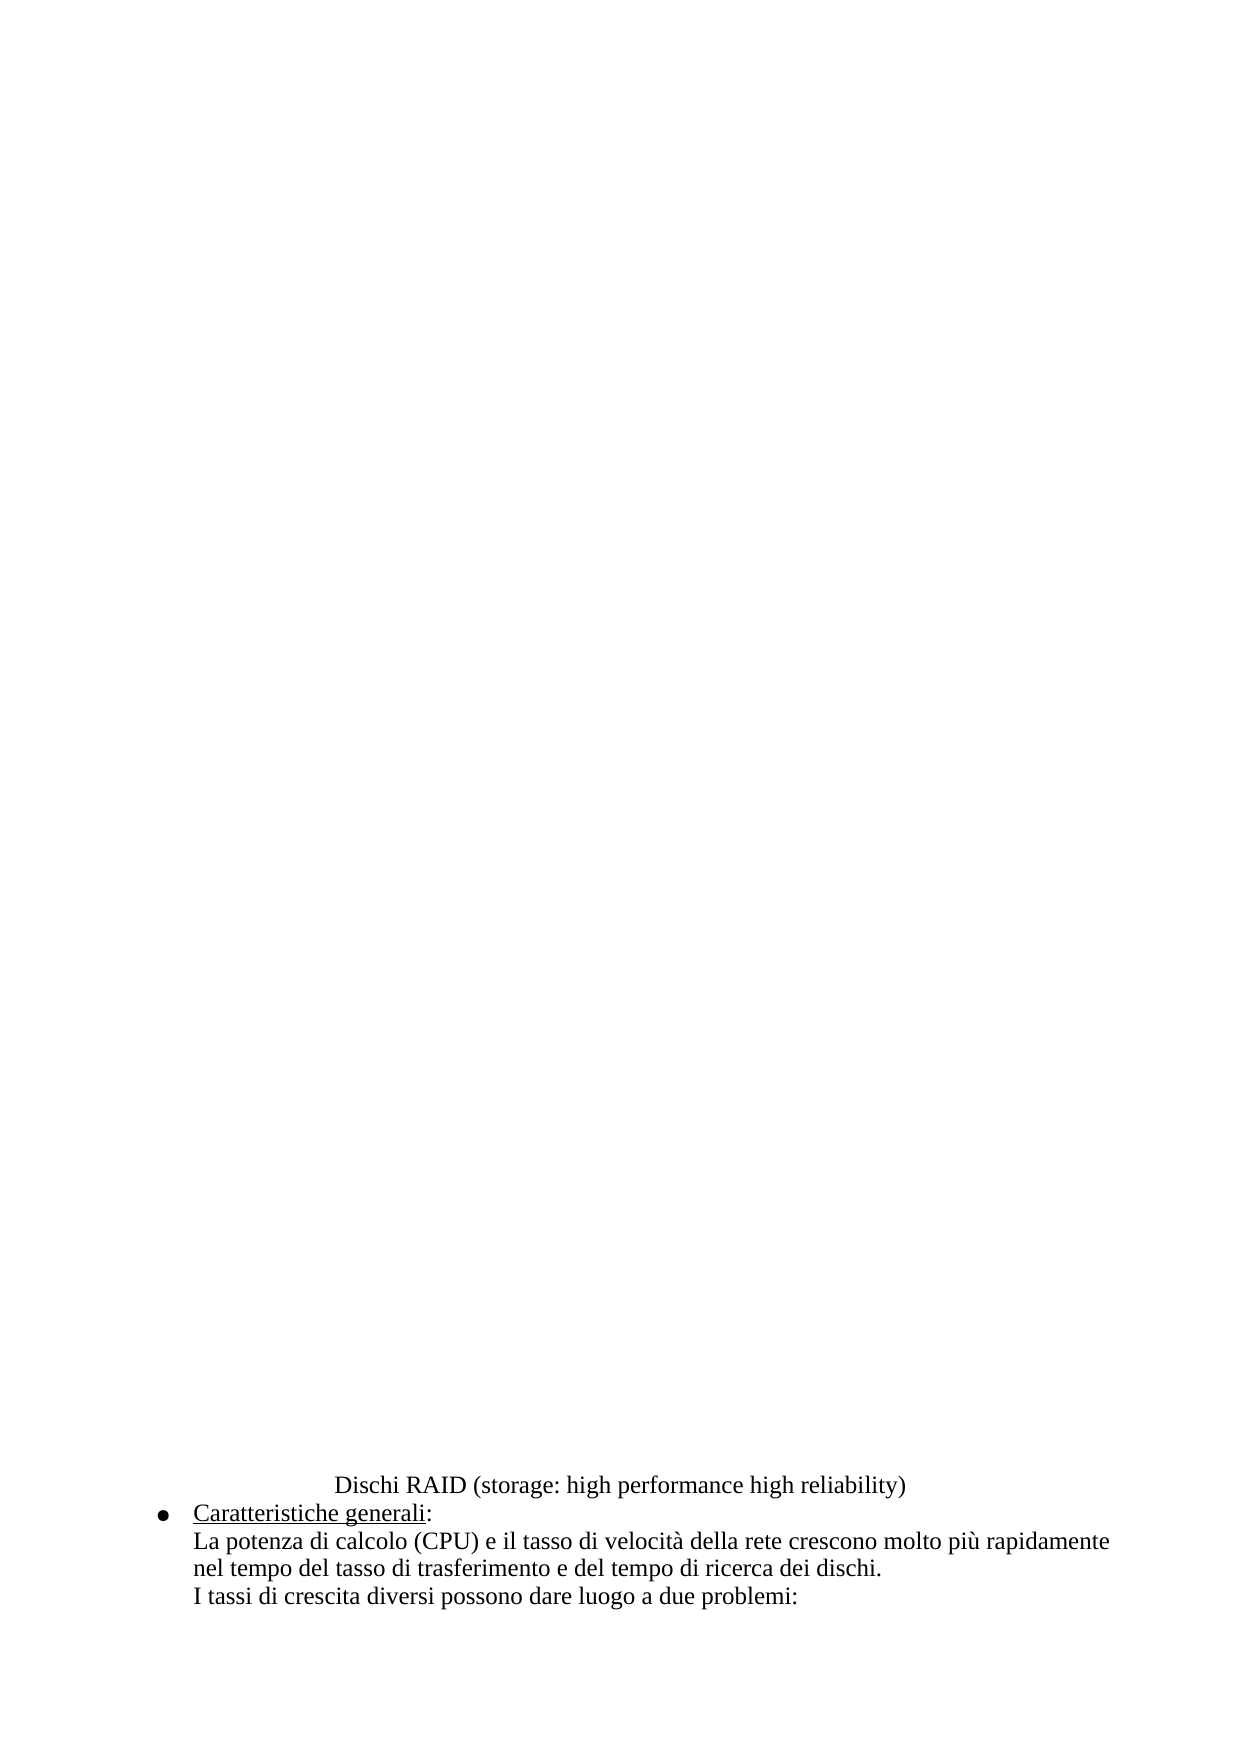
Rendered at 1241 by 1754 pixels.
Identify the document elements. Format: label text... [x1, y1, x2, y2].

list Caratteristiche generali: [156, 1499, 1122, 1527]
list I tassi di crescita diversi possono dare luogo a due problemi: [156, 1582, 1122, 1610]
list La potenza di calcolo (CPU) e il tasso di velocità della rete crescono molto più rapidamente nel tempo del tasso di trasferimento e del tempo di ricerca dei dischi. [156, 1527, 1122, 1582]
text Dischi RAID (storage: high performance high reliability) [118, 1471, 1122, 1499]
